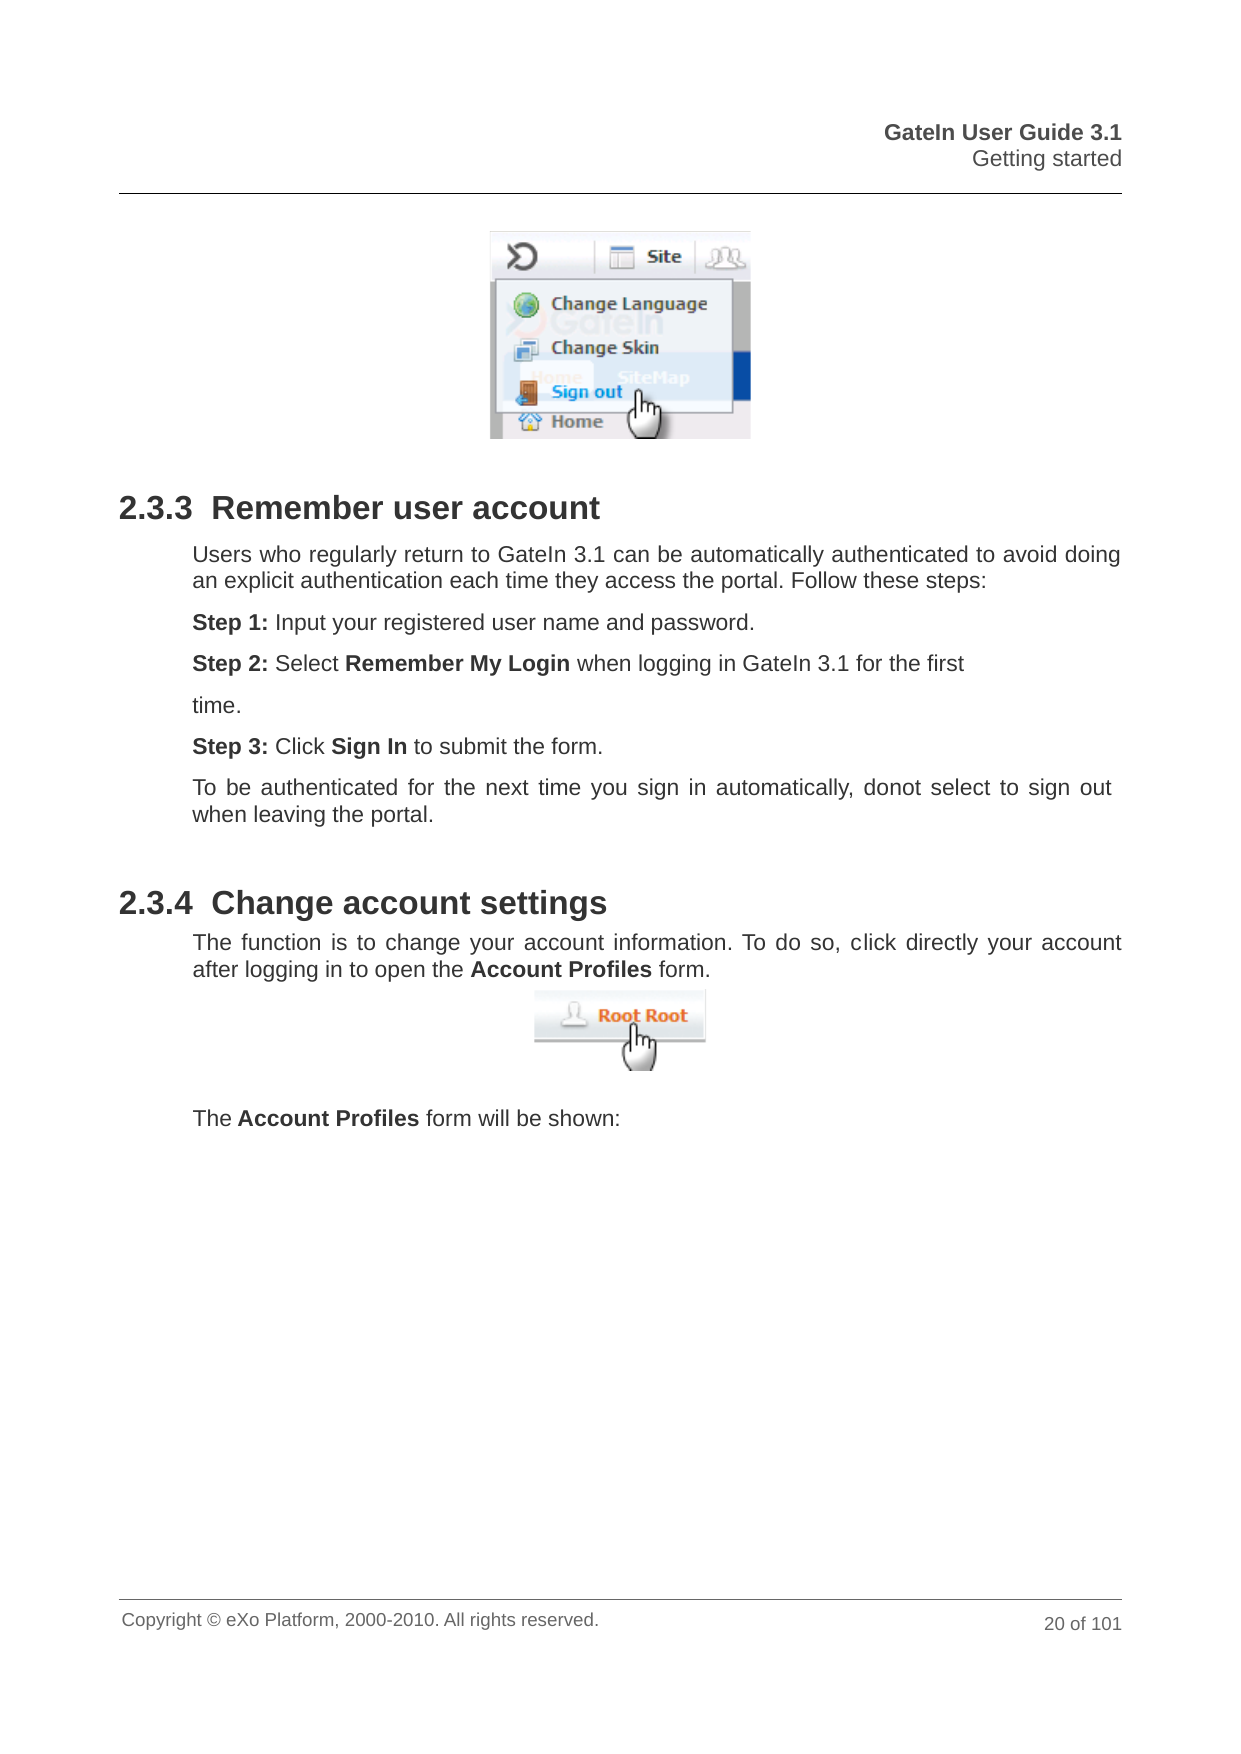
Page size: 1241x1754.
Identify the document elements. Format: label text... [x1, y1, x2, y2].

text The Account Profiles form will be shown: [192, 1104, 1122, 1131]
text Step 3: Click Sign In to submit the form. [118, 733, 1122, 759]
picture [489, 231, 751, 439]
text The function is to change your account information. To do so, click directly your account after logging in to open the Account Profiles form. [192, 929, 1122, 982]
text Step 2: Select Remember My Login when logging in GateIn 3.1 for the first [118, 650, 1122, 677]
subtitle Remember user account [118, 488, 1122, 526]
text To be authenticated for the next time you sign in automatically, donot select to sign out when leaving the portal. [118, 774, 1122, 827]
picture [534, 989, 707, 1071]
subtitle Change account settings [118, 883, 1122, 922]
text time. [118, 692, 1122, 718]
text Step 1: Input your registered user name and password. [118, 609, 1122, 635]
text Users who regularly return to GateIn 3.1 can be automatically authenticated to avoid doing an explicit authentication each time they access the portal. Follow these steps: [192, 541, 1122, 594]
